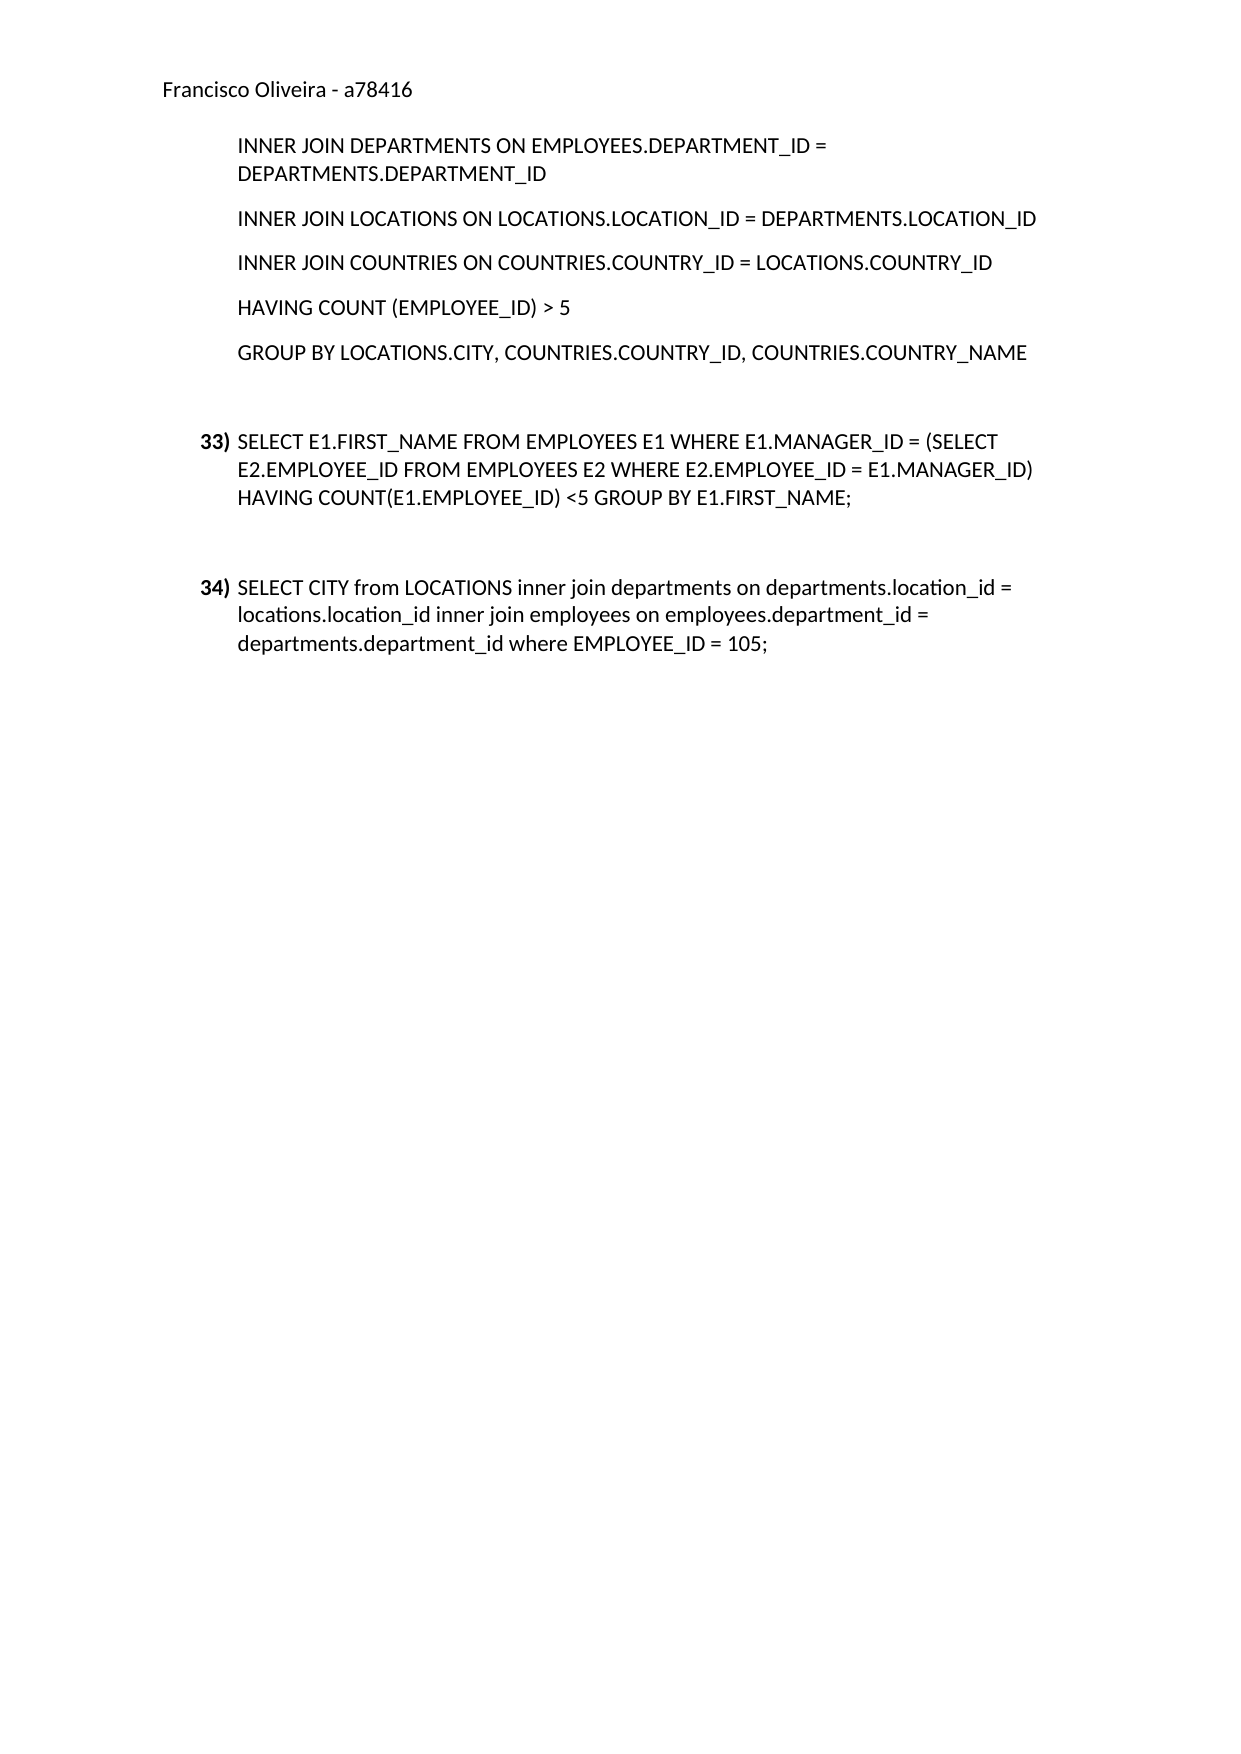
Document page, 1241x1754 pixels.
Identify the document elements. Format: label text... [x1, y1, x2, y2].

list INNER JOIN COUNTRIES ON COUNTRIES.COUNTRY_ID = LOCATIONS.COUNTRY_ID [237, 248, 1063, 276]
list INNER JOIN DEPARTMENTS ON EMPLOYEES.DEPARTMENT_ID = DEPARTMENTS.DEPARTMENT_ID [237, 131, 1063, 187]
list INNER JOIN LOCATIONS ON LOCATIONS.LOCATION_ID = DEPARTMENTS.LOCATION_ID [237, 204, 1063, 232]
list SELECT CITY from LOCATIONS inner join departments on departments.location_id = locations.location_id inner join employees on employees.department_id = departments.department_id where EMPLOYEE_ID = 105; [200, 573, 1063, 657]
list SELECT E1.FIRST_NAME FROM EMPLOYEES E1 WHERE E1.MANAGER_ID = (SELECT E2.EMPLOYEE_ID FROM EMPLOYEES E2 WHERE E2.EMPLOYEE_ID = E1.MANAGER_ID) HAVING COUNT(E1.EMPLOYEE_ID) <5 GROUP BY E1.FIRST_NAME; [200, 427, 1063, 511]
list GROUP BY LOCATIONS.CITY, COUNTRIES.COUNTRY_ID, COUNTRIES.COUNTRY_NAME [237, 338, 1063, 366]
list HAVING COUNT (EMPLOYEE_ID) > 5 [237, 293, 1063, 321]
